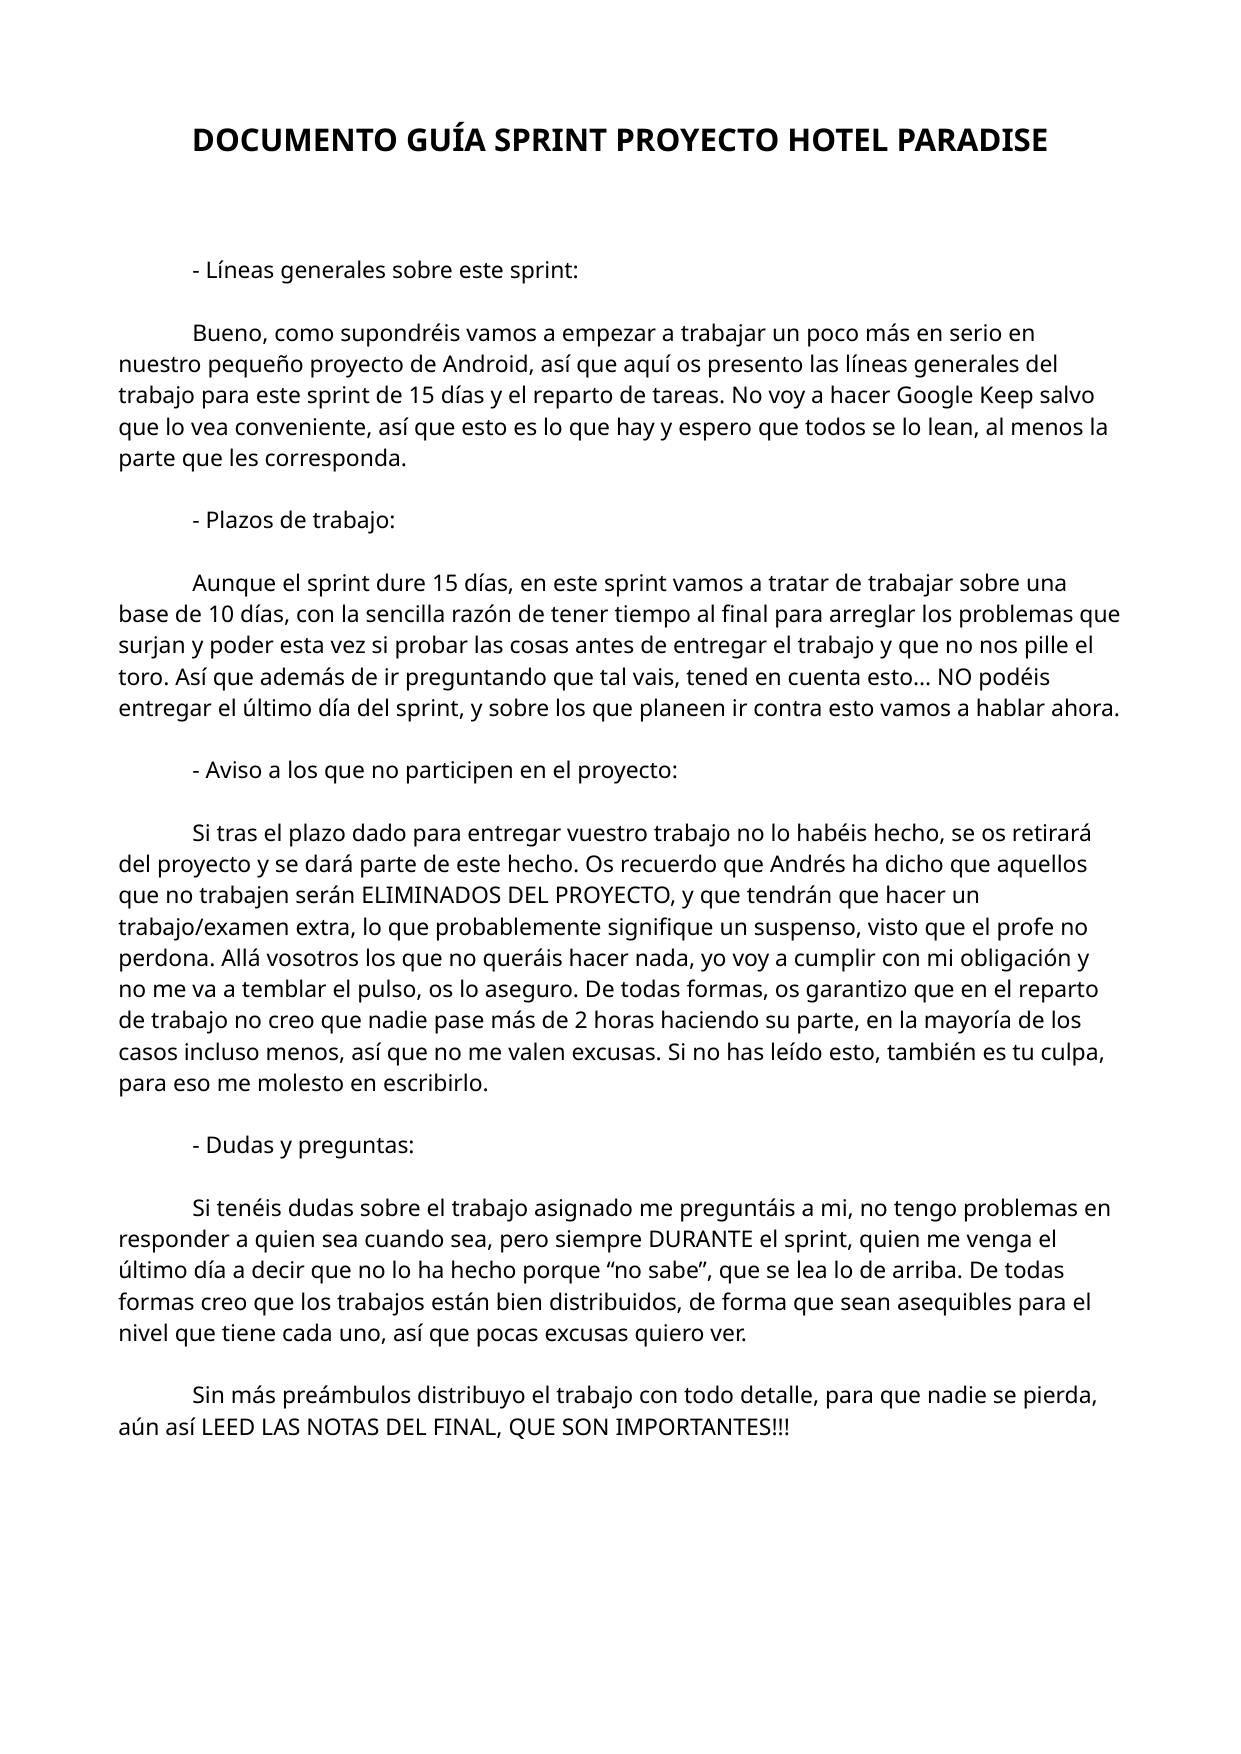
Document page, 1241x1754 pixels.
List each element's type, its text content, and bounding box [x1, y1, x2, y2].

text Sin más preámbulos distribuyo el trabajo con todo detalle, para que nadie se pierda, aún así LEED LAS NOTAS DEL FINAL, QUE SON IMPORTANTES!!! [118, 1379, 1122, 1442]
text - Aviso a los que no participen en el proyecto: [118, 754, 1122, 786]
text Aunque el sprint dure 15 días, en este sprint vamos a tratar de trabajar sobre una base de 10 días, con la sencilla razón de tener tiempo al final para arreglar los problemas que surjan y poder esta vez si probar las cosas antes de entregar el trabajo y que no nos pille el toro. Así que además de ir preguntando que tal vais, tened en cuenta esto… NO podéis entregar el último día del sprint, y sobre los que planeen ir contra esto vamos a hablar ahora. [118, 567, 1122, 723]
text Bueno, como supondréis vamos a empezar a trabajar un poco más en serio en nuestro pequeño proyecto de Android, así que aquí os presento las líneas generales del trabajo para este sprint de 15 días y el reparto de tareas. No voy a hacer Google Keep salvo que lo vea conveniente, así que esto es lo que hay y espero que todos se lo lean, al menos la parte que les corresponda. [118, 317, 1122, 473]
text - Plazos de trabajo: [118, 504, 1122, 536]
text - Dudas y preguntas: [118, 1129, 1122, 1161]
text Si tenéis dudas sobre el trabajo asignado me preguntáis a mi, no tengo problemas en responder a quien sea cuando sea, pero siempre DURANTE el sprint, quien me venga el último día a decir que no lo ha hecho porque “no sabe”, que se lea lo de arriba. De todas formas creo que los trabajos están bien distribuidos, de forma que sean asequibles para el nivel que tiene cada uno, así que pocas excusas quiero ver. [118, 1192, 1122, 1348]
text Si tras el plazo dado para entregar vuestro trabajo no lo habéis hecho, se os retirará del proyecto y se dará parte de este hecho. Os recuerdo que Andrés ha dicho que aquellos que no trabajen serán ELIMINADOS DEL PROYECTO, y que tendrán que hacer un trabajo/examen extra, lo que probablemente signifique un suspenso, visto que el profe no perdona. Allá vosotros los que no queráis hacer nada, yo voy a cumplir con mi obligación y no me va a temblar el pulso, os lo aseguro. De todas formas, os garantizo que en el reparto de trabajo no creo que nadie pase más de 2 horas haciendo su parte, en la mayoría de los casos incluso menos, así que no me valen excusas. Si no has leído esto, también es tu culpa, para eso me molesto en escribirlo. [118, 817, 1122, 1098]
text DOCUMENTO GUÍA SPRINT PROYECTO HOTEL PARADISE [118, 118, 1122, 161]
text - Líneas generales sobre este sprint: [118, 254, 1122, 286]
